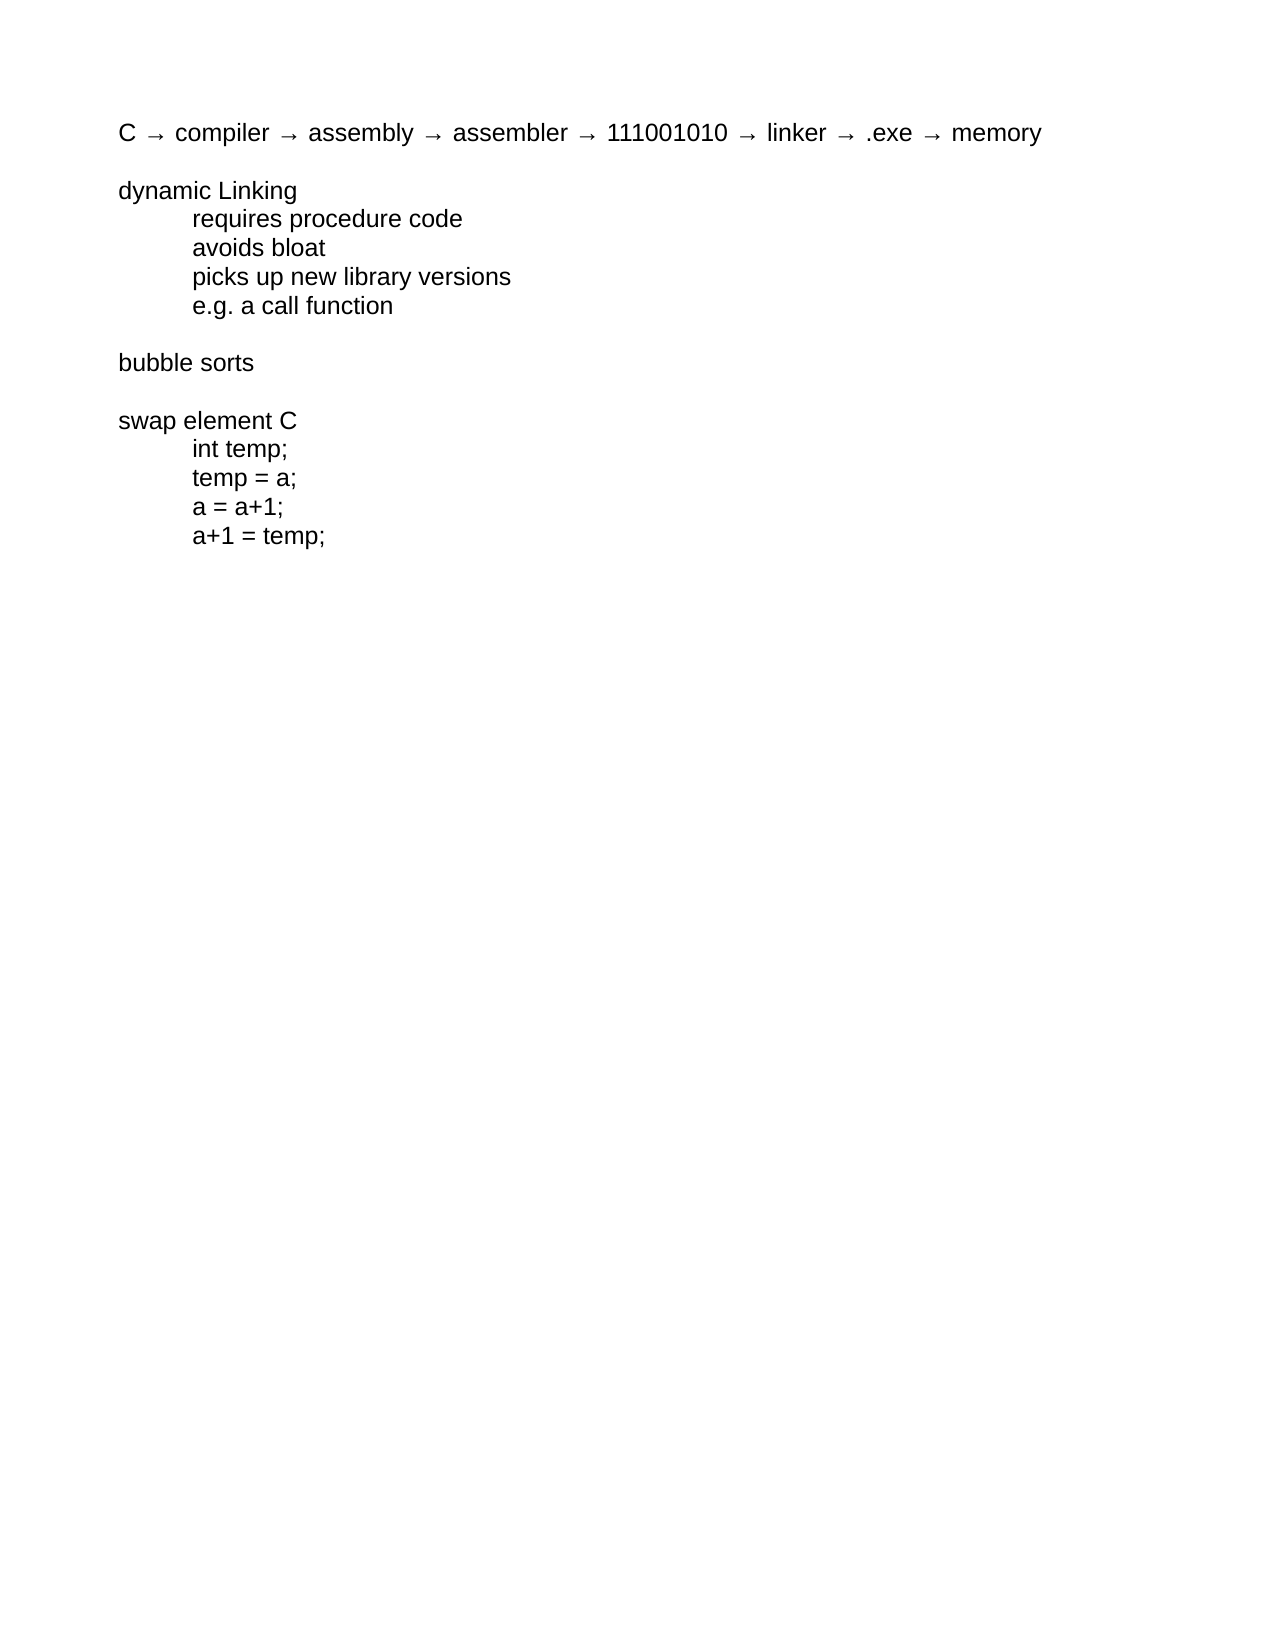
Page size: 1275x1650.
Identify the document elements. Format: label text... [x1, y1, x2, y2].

text a+1 = temp; [118, 521, 1157, 549]
text requires procedure code [118, 204, 1157, 233]
text picks up new library versions [118, 262, 1157, 291]
text avoids bloat [118, 233, 1157, 262]
text swap element C [118, 406, 1157, 434]
text temp = a; [118, 463, 1157, 492]
text dynamic Linking [118, 176, 1157, 204]
text e.g. a call function [118, 291, 1157, 319]
text bubble sorts [118, 348, 1157, 377]
text a = a+1; [118, 492, 1157, 521]
text int temp; [118, 434, 1157, 463]
text C → compiler → assembly → assembler → 111001010 → linker → .exe → memory [118, 118, 1157, 147]
